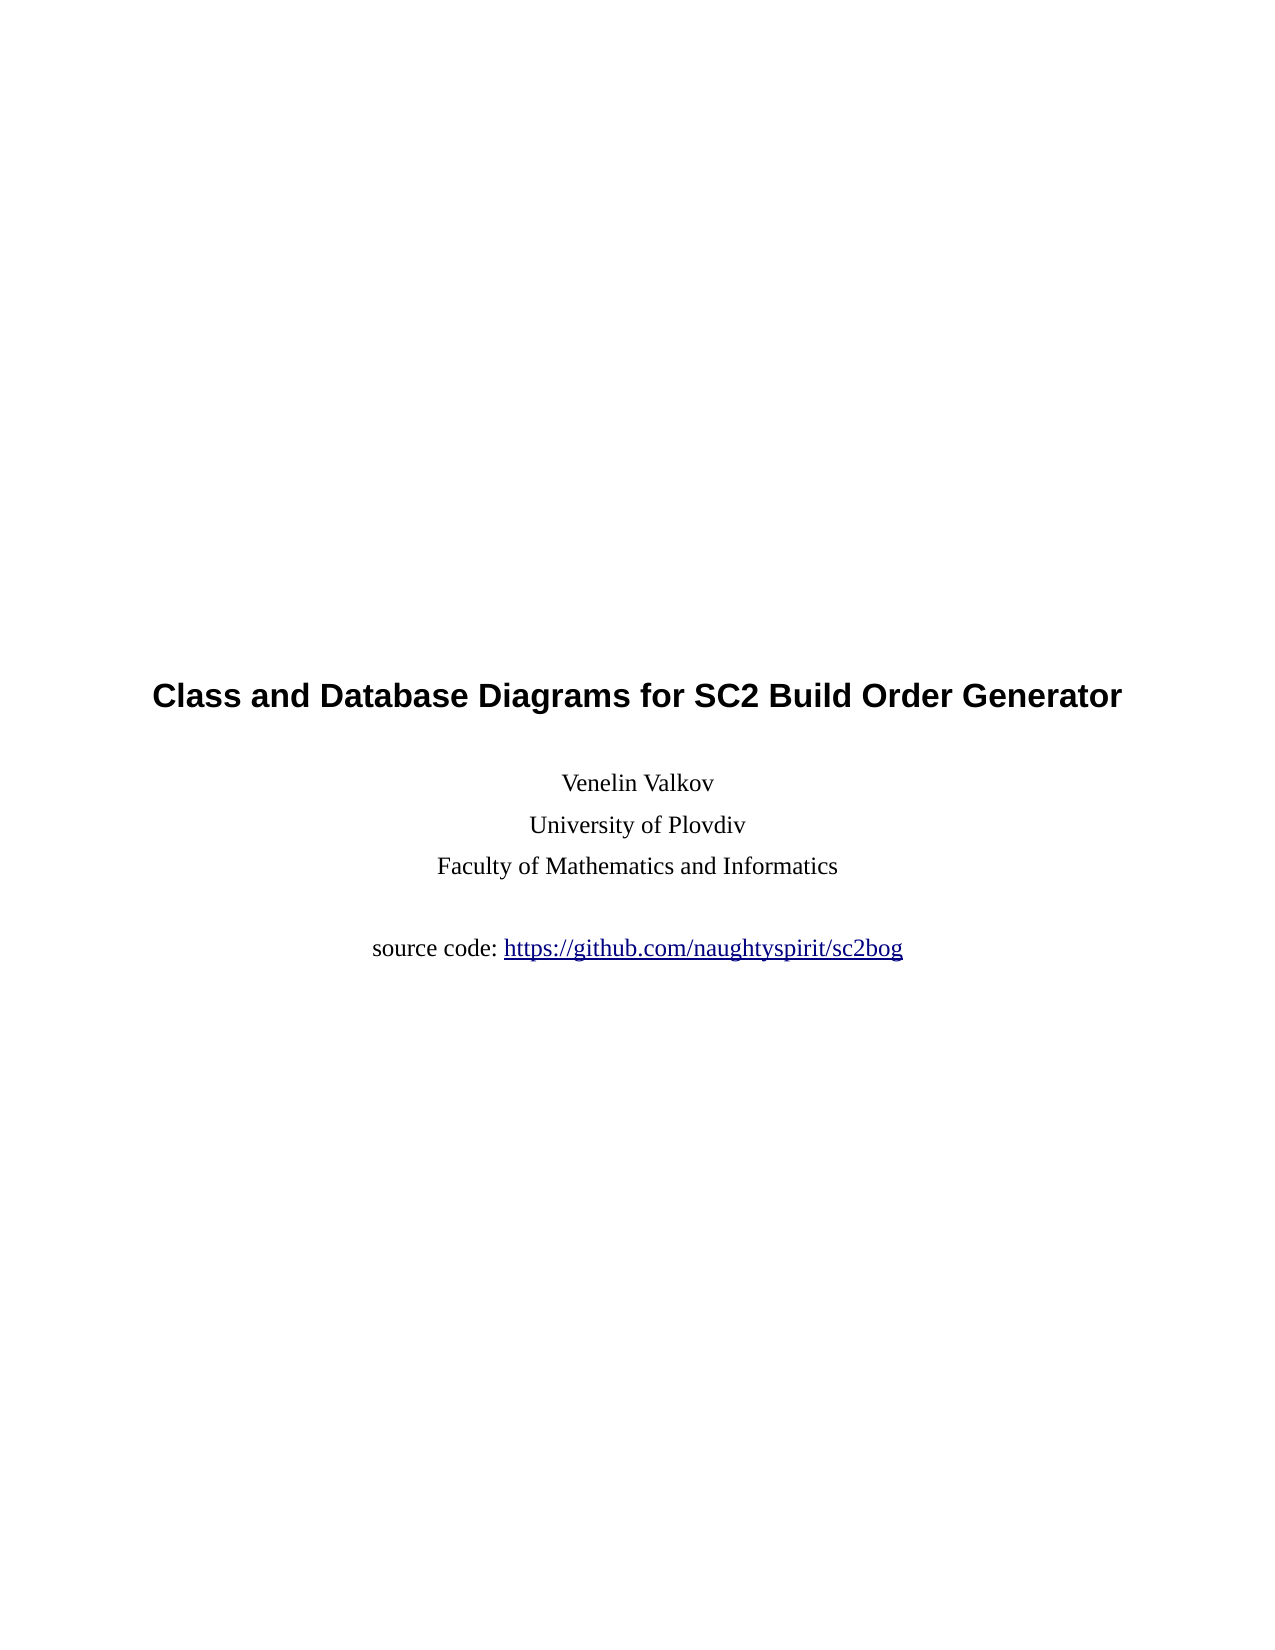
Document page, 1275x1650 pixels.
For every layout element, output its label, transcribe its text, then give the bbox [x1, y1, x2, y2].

text Venelin Valkov [118, 768, 1157, 797]
subtitle Class and Database Diagrams for SC2 Build Order Generator [118, 676, 1157, 715]
text source code: https://github.com/naughtyspirit/sc2bog [118, 933, 1157, 962]
text Faculty of Mathematics and Informatics [118, 851, 1157, 880]
text University of Plovdiv [118, 810, 1157, 838]
